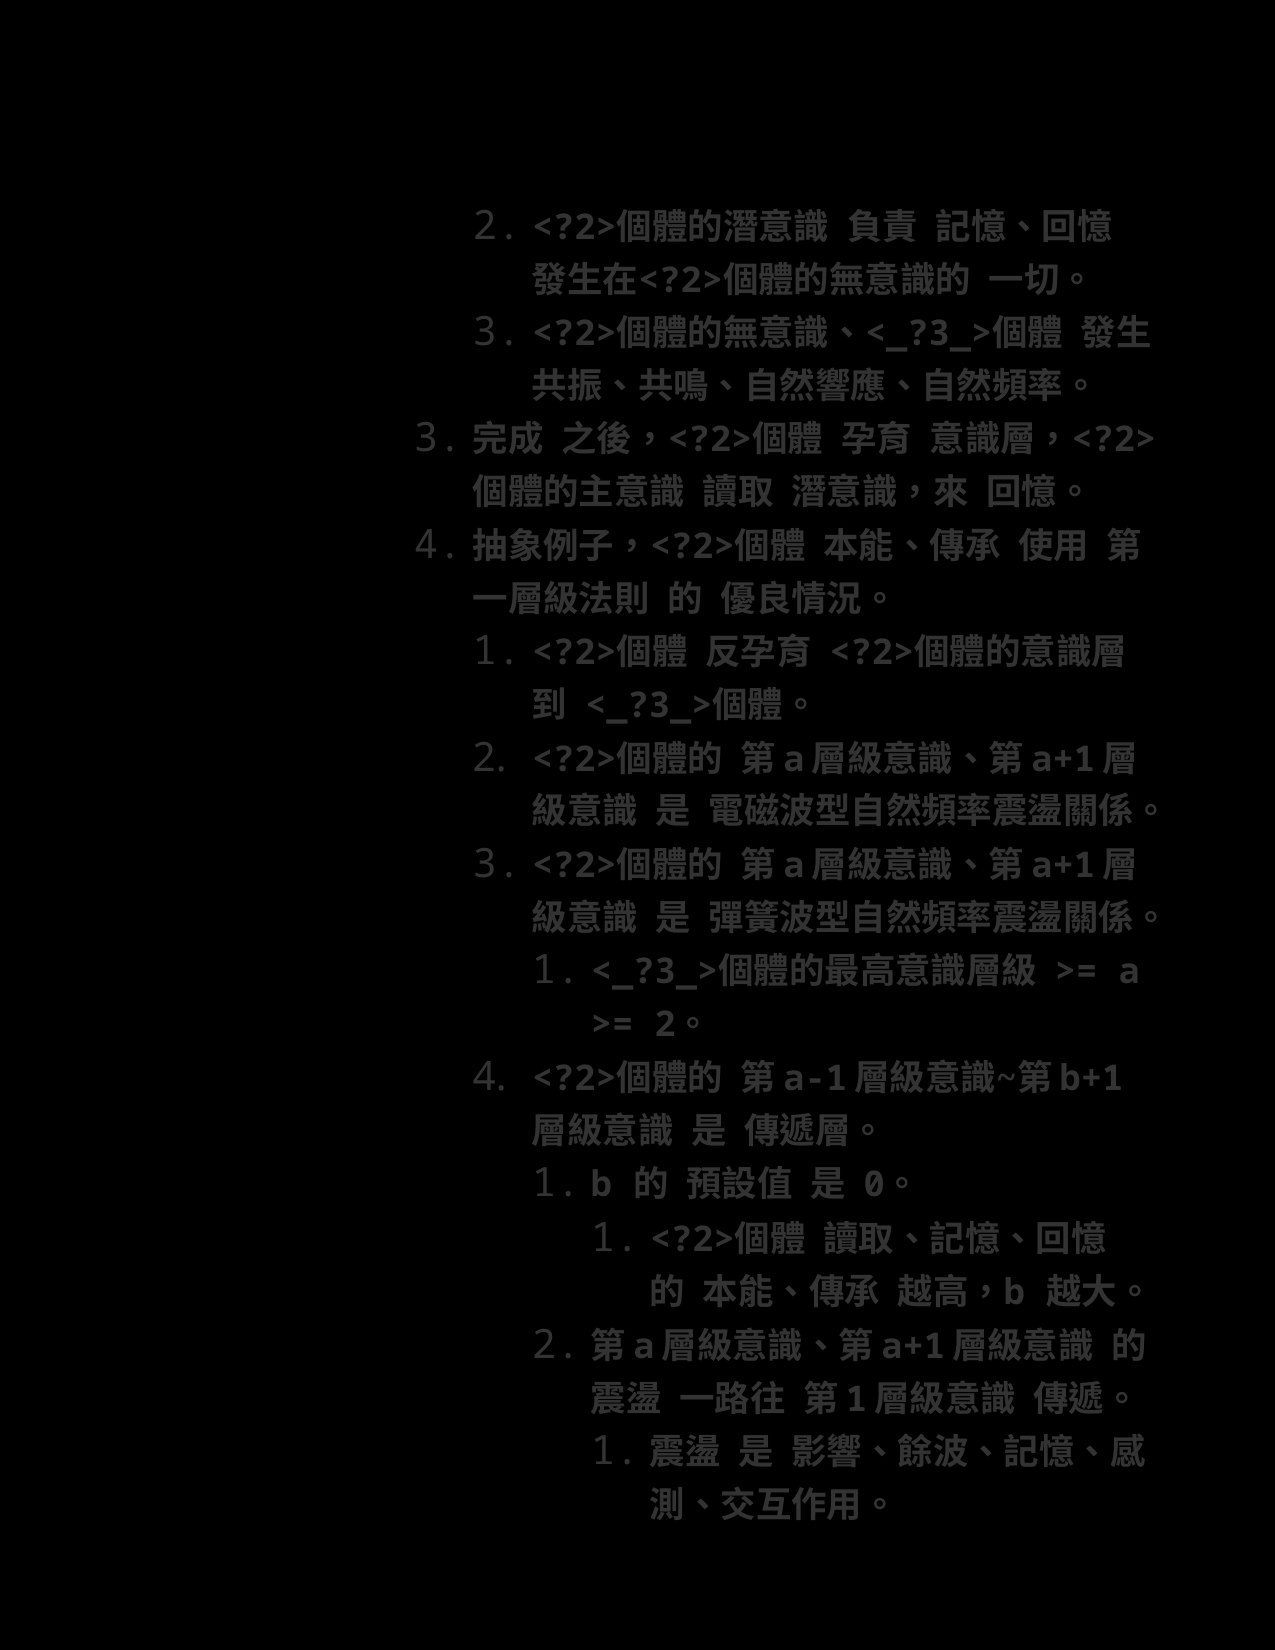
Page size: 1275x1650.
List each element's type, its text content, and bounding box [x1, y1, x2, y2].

list b 的 預設值 是 0。 [532, 1153, 1157, 1208]
list 震盪 是 影響、餘波、記憶、感測、交互作用。 [591, 1421, 1157, 1528]
list <?2>個體的潛意識 負責 記憶、回憶 發生在<?2>個體的無意識的 一切。 [472, 196, 1157, 302]
list <?2>個體的 第a-1層級意識~第b+1層級意識 是 傳遞層。 [472, 1047, 1157, 1153]
list <?2>個體的無意識、<_?3_>個體 發生 共振、共鳴、自然響應、自然頻率。 [472, 302, 1157, 409]
list 第a層級意識、第a+1層級意識 的 震盪 一路往 第1層級意識 傳遞。 [532, 1315, 1157, 1421]
list 完成 之後，<?2>個體 孕育 意識層，<?2>個體的主意識 讀取 潛意識，來 回憶。 [413, 409, 1157, 515]
list <?2>個體的 第a層級意識、第a+1層級意識 是 電磁波型自然頻率震盪關係。 [472, 728, 1157, 834]
list <?2>個體 反孕育 <?2>個體的意識層 到 <_?3_>個體。 [472, 621, 1157, 728]
list <?2>個體的 第a層級意識、第a+1層級意識 是 彈簧波型自然頻率震盪關係。 [472, 834, 1157, 941]
list 抽象例子，<?2>個體 本能、傳承 使用 第一層級法則 的 優良情況。 [413, 515, 1157, 621]
list <?2>個體 讀取、記憶、回憶 的 本能、傳承 越高，b 越大。 [591, 1208, 1157, 1315]
list <_?3_>個體的最高意識層級 >= a >= 2。 [532, 941, 1157, 1047]
